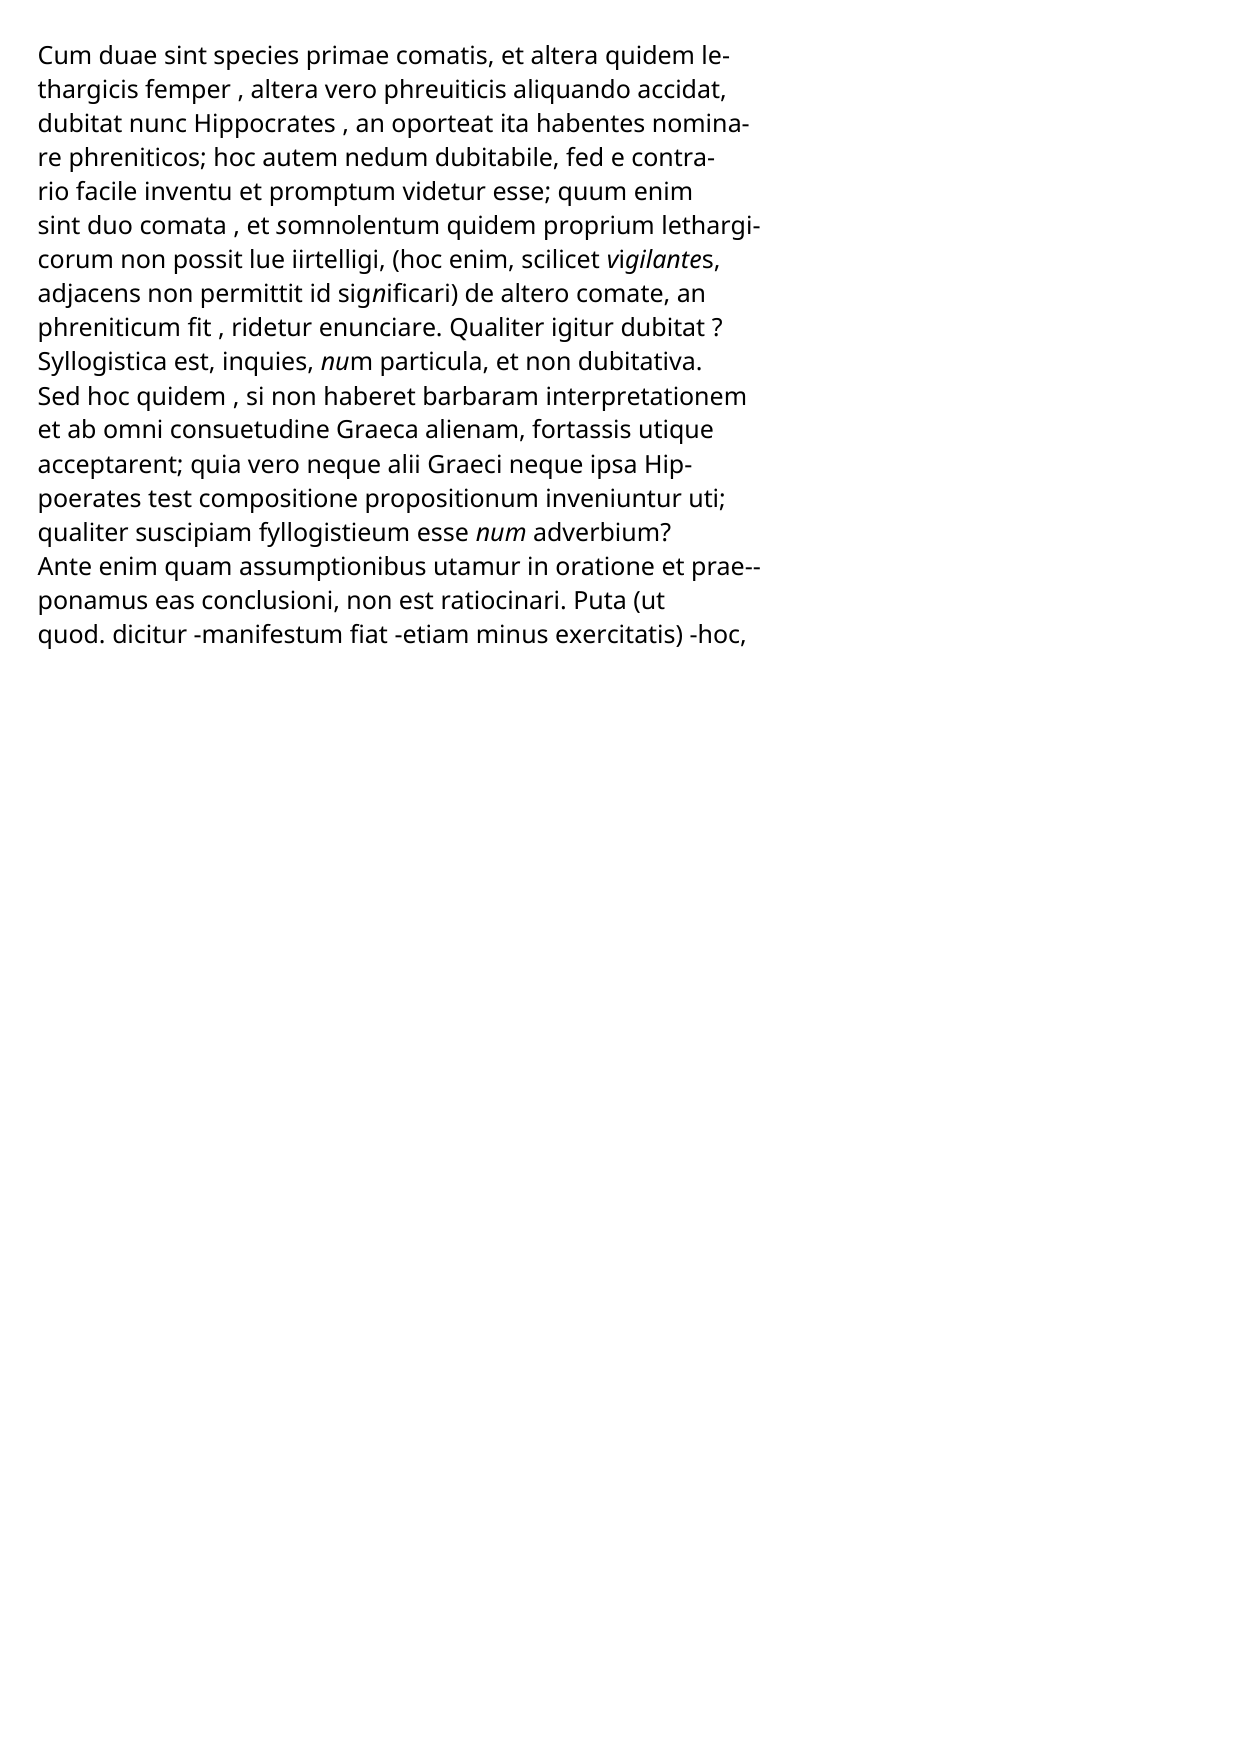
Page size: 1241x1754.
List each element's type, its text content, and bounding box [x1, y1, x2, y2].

text Cum duae sint species primae comatis, et altera quidem le- thargicis femper , altera vero phreuiticis aliquando accidat, dubitat nunc Hippocrates , an oporteat ita habentes nomina- re phreniticos; hoc autem nedum dubitabile, fed e contra- rio facile inventu et promptum videtur esse; quum enim sint duo comata , et somnolentum quidem proprium lethargi- corum non possit lue iirtelligi, (hoc enim, scilicet vigilantes, adjacens non permittit id significari) de altero comate, an phreniticum fit , ridetur enunciare. Qualiter igitur dubitat ? Syllogistica est, inquies, num particula, et non dubitativa. Sed hoc quidem , si non haberet barbaram interpretationem et ab omni consuetudine Graeca alienam, fortassis utique acceptarent; quia vero neque alii Graeci neque ipsa Hip- poerates test compositione propositionum inveniuntur uti; qualiter suscipiam fyllogistieum esse num adverbium? Ante enim quam assumptionibus utamur in oratione et prae-- ponamus eas conclusioni, non est ratiocinari. Puta (ut quod. dicitur -manifestum fiat -etiam minus exercitatis) -hoc, [37, 37, 1203, 651]
